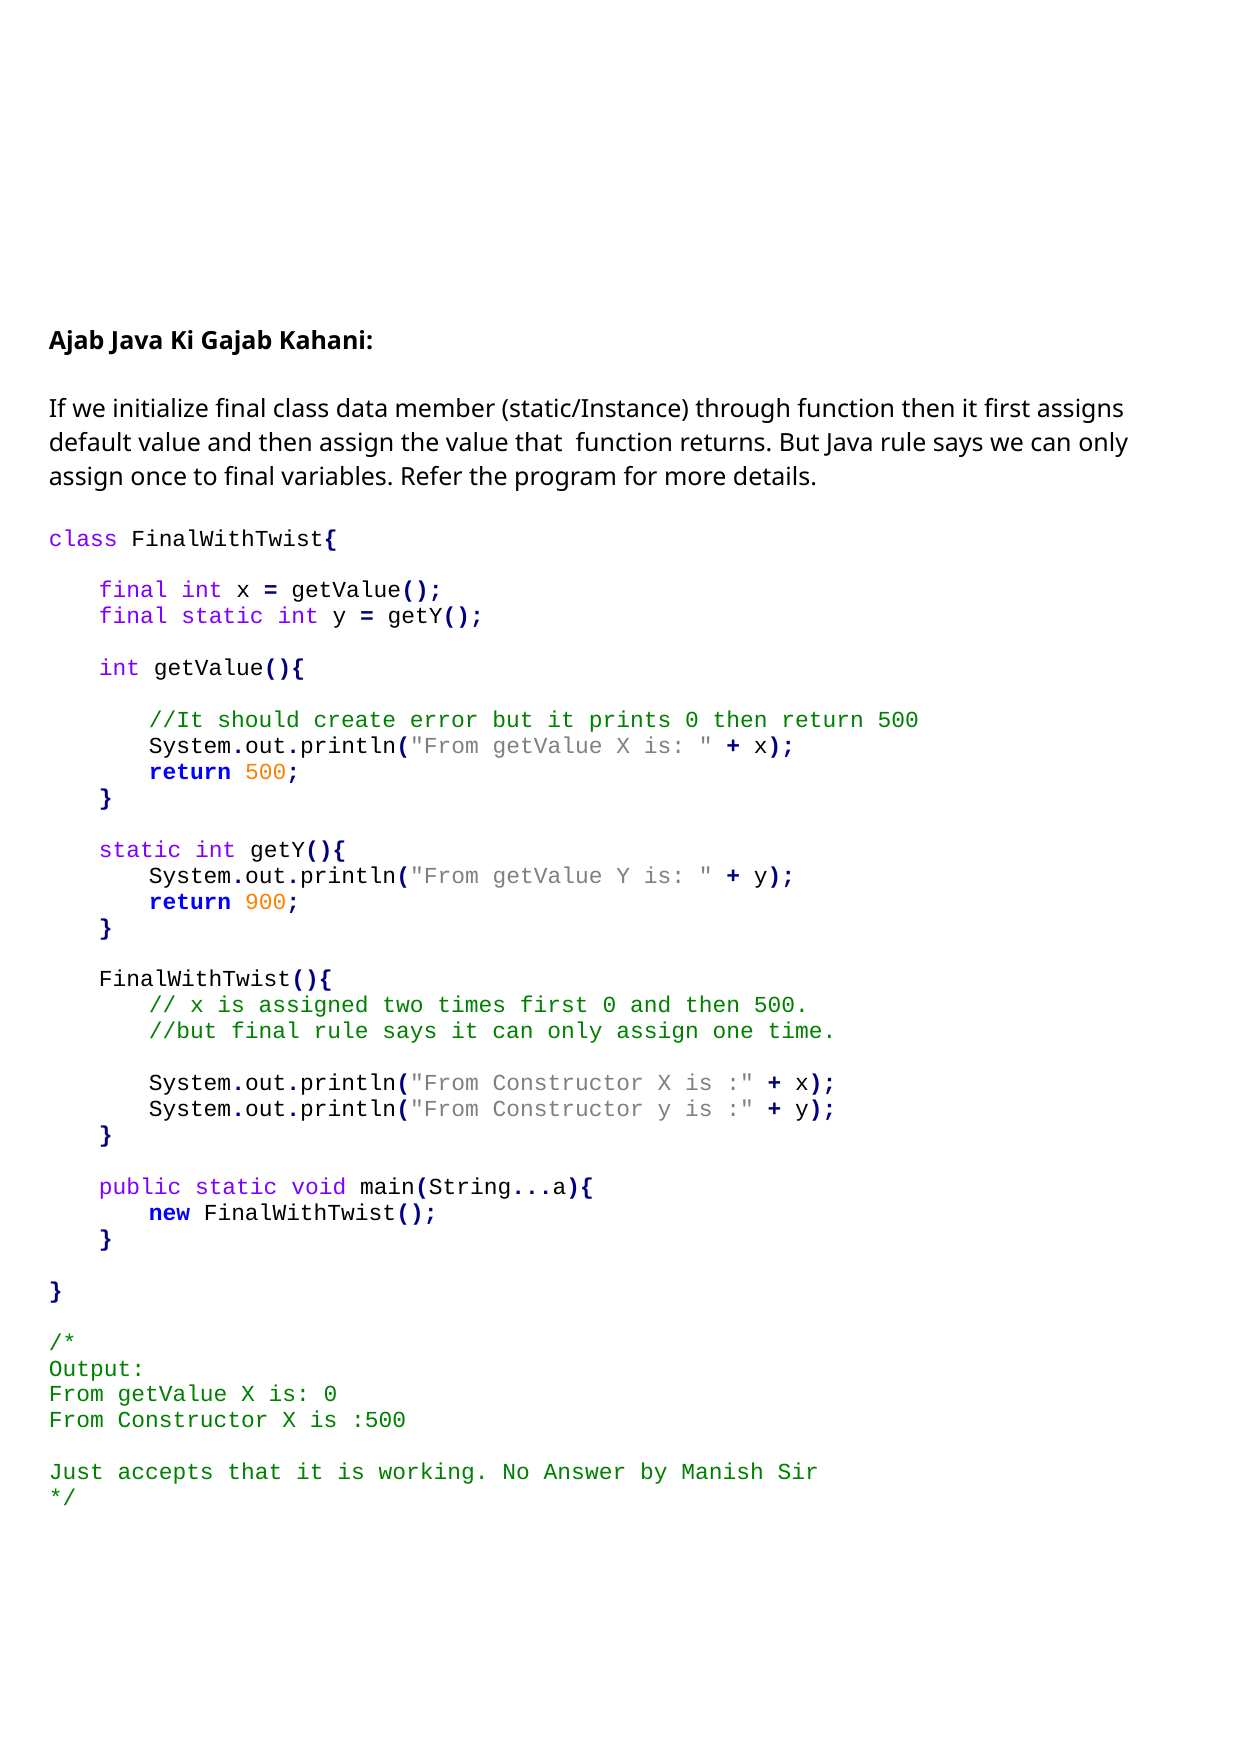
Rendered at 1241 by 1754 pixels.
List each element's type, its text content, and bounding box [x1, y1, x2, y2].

text } [48, 1279, 1170, 1305]
text From Constructor X is :500 [48, 1409, 1170, 1435]
text System.out.println("From getValue Y is: " + y); [48, 864, 1170, 890]
text } [48, 786, 1170, 812]
text System.out.println("From Constructor y is :" + y); [48, 1097, 1170, 1123]
text Just accepts that it is working. No Answer by Manish Sir [48, 1461, 1170, 1487]
text System.out.println("From getValue X is: " + x); [48, 734, 1170, 760]
text new FinalWithTwist(); [48, 1201, 1170, 1227]
text return 900; [48, 890, 1170, 916]
text // x is assigned two times first 0 and then 500. [48, 994, 1170, 1020]
text public static void main(String...a){ [48, 1175, 1170, 1201]
text static int getY(){ [48, 838, 1170, 864]
text */ [48, 1487, 1170, 1512]
text If we initialize final class data member (static/Instance) through function then it first assigns default value and then assign the value that function returns. But Java rule says we can only assign once to final variables. Refer the program for more details. [48, 391, 1170, 493]
text int getValue(){ [48, 657, 1170, 682]
text From getValue X is: 0 [48, 1383, 1170, 1409]
text Ajab Java Ki Gajab Kahani: [48, 322, 1170, 357]
text FinalWithTwist(){ [48, 968, 1170, 994]
text //but final rule says it can only assign one time. [48, 1020, 1170, 1046]
text final int x = getValue(); [48, 579, 1170, 605]
text return 500; [48, 760, 1170, 786]
text /* [48, 1331, 1170, 1357]
text } [48, 1123, 1170, 1149]
text System.out.println("From Constructor X is :" + x); [48, 1072, 1170, 1097]
text Output: [48, 1357, 1170, 1383]
text //It should create error but it prints 0 then return 500 [48, 708, 1170, 734]
text } [48, 1227, 1170, 1253]
text class FinalWithTwist{ [48, 527, 1170, 553]
text final static int y = getY(); [48, 605, 1170, 631]
text } [48, 916, 1170, 942]
